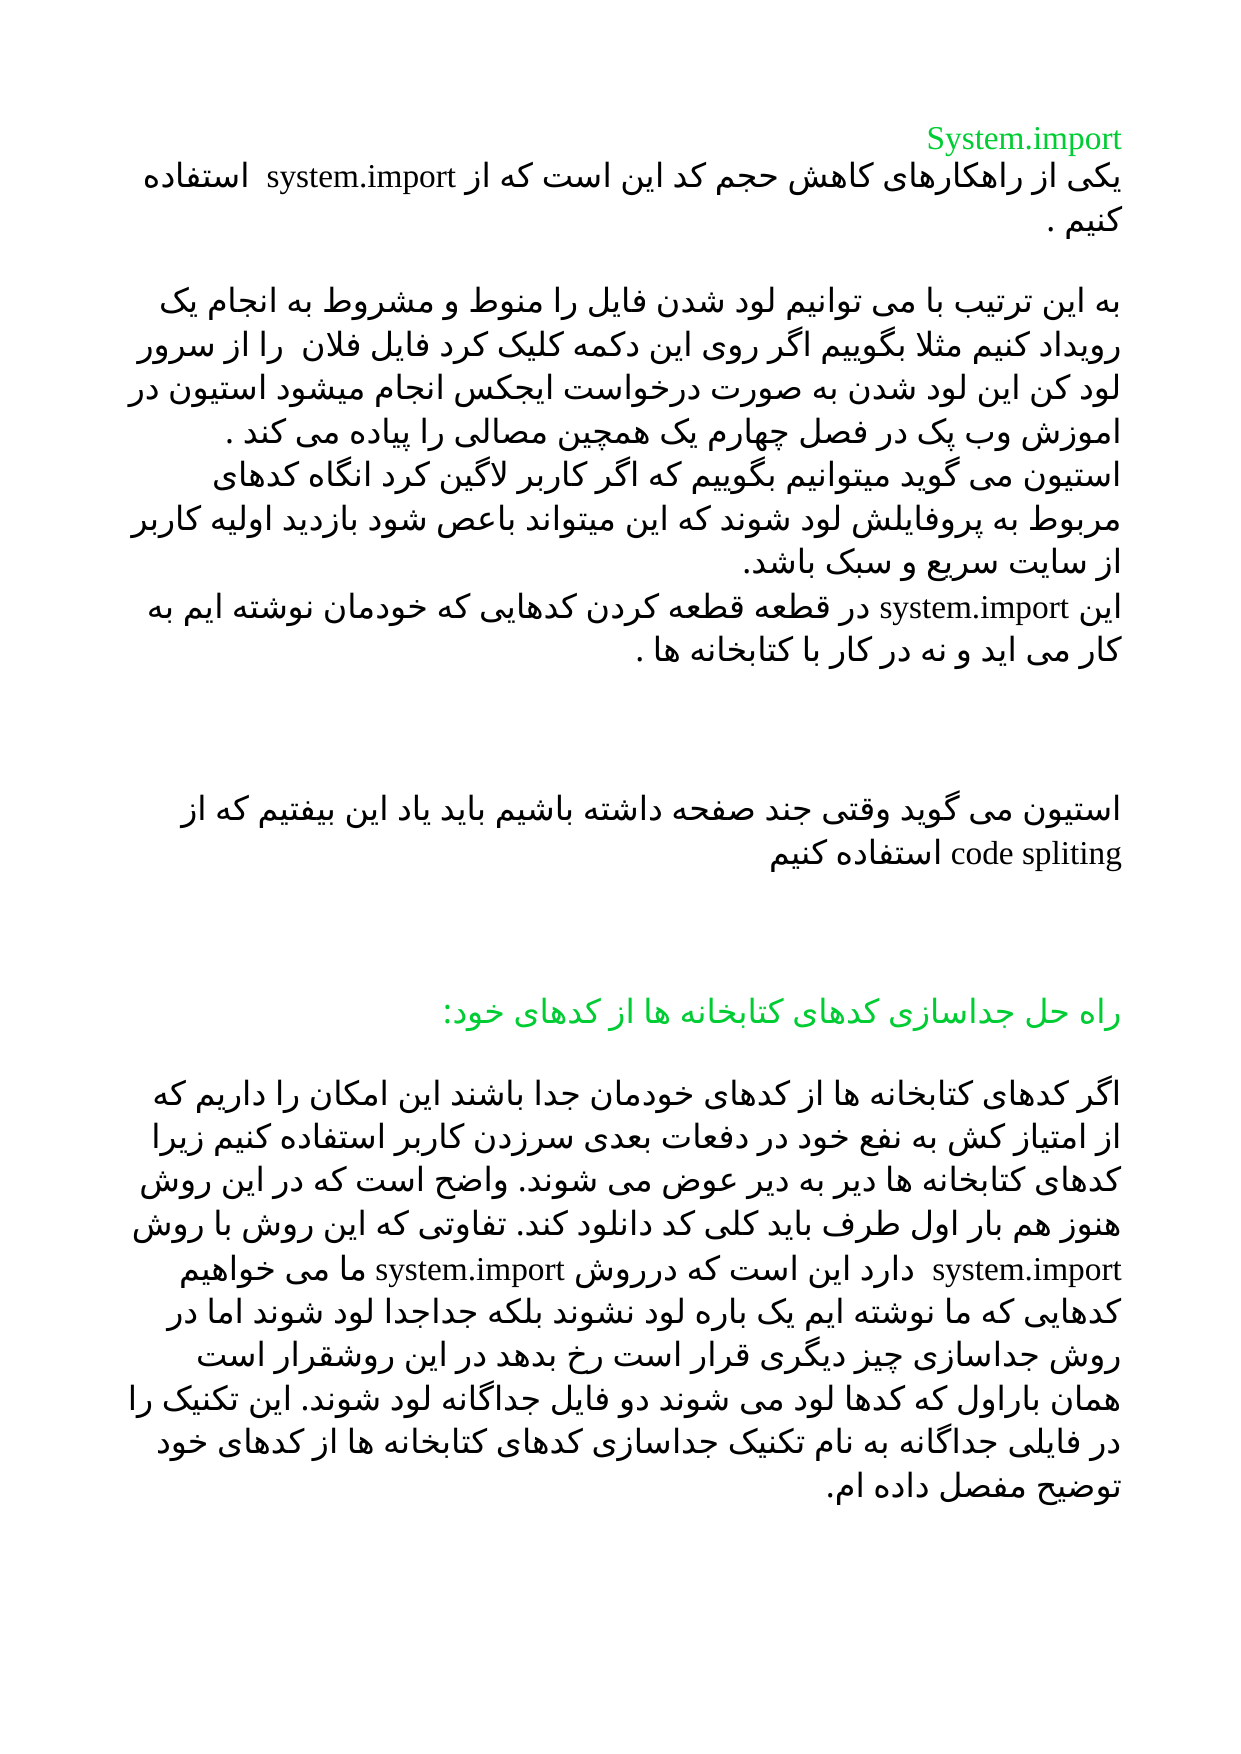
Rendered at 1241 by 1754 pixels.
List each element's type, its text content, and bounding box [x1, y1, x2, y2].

text این system.import در قطعه قطعه کردن کدهایی که خودمان نوشته ایم به کار می اید و نه در کار با کتابخانه ها . [118, 587, 1122, 675]
text راه حل جداسازی کدهای کتابخانه ها از کدهای خود: [118, 993, 1122, 1037]
text یکی از راهکارهای کاهش حجم کد این است که از system.import استفاده کنیم . [118, 156, 1122, 244]
text استیون می گوید وقتی جند صفحه داشته باشیم باید یاد این بیفتیم که از code spliting استفاده کنیم [118, 790, 1122, 878]
text اگر کدهای کتابخانه ها از کدهای خودمان جدا باشند این امکان را داریم که از امتیاز کش به نفع خود در دفعات بعدی سرزدن کاربر استفاده کنیم زیرا کدهای کتابخانه ها دیر به دیر عوض می شوند. واضح است که در این روش هنوز هم بار اول طرف باید کلی کد دانلود کند. تفاوتی که این روش با روش system.import دارد این است که درروش system.import ما می خواهیم کدهایی که ما نوشته ایم یک باره لود نشوند بلکه جداجدا لود شوند اما در روش جداسازی چیز دیگری قرار است رخ بدهد در این روشقرار است همان باراول که کدها لود می شوند دو فایل جداگانه لود شوند. این تکنیک را در فایلی جداگانه به نام تکنیک جداسازی کدهای کتابخانه ها از کدهای خود توضیح مفصل داده ام. [118, 1075, 1122, 1511]
text به این ترتیب با می توانیم لود شدن فایل را منوط و مشروط به انجام یک رویداد کنیم مثلا بگوییم اگر روی این دکمه کلیک کرد فایل فلان را از سرور لود کن این لود شدن به صورت درخواست ایجکس انجام میشود استیون در اموزش وب پک در فصل چهارم یک همچین مصالی را پیاده می کند . استیون می گوید میتوانیم بگوییم که اگر کاربر لاگین کرد انگاه کدهای مربوط به پروفایلش لود شوند که این میتواند باعص شود بازدید اولیه کاربر از سایت سریع و سبک باشد. [118, 283, 1122, 587]
text System.import [118, 118, 1122, 156]
